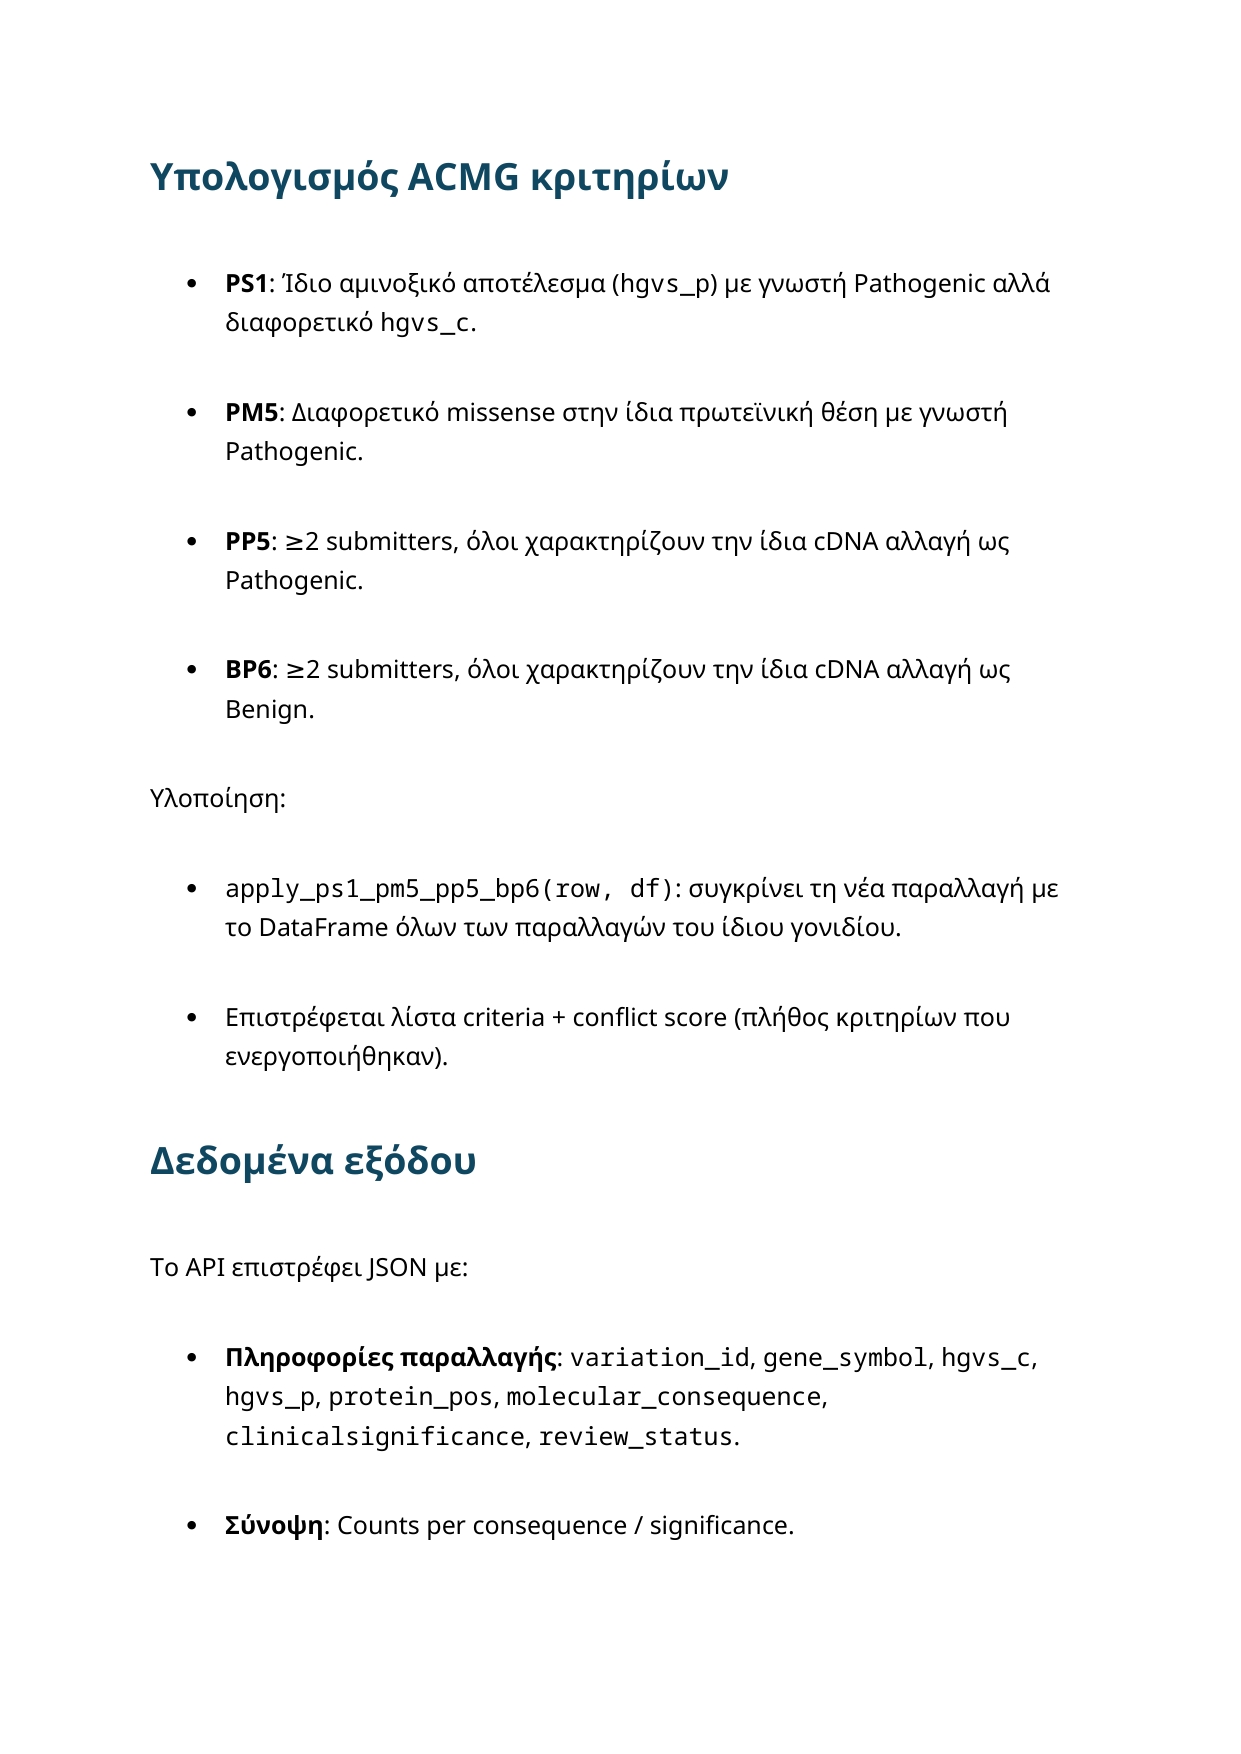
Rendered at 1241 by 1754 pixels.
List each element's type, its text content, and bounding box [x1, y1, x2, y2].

list PP5: ≥2 submitters, όλοι χαρακτηρίζουν την ίδια cDNA αλλαγή ως Pathogenic. [187, 523, 1090, 597]
list PS1: Ίδιο αμινοξικό αποτέλεσμα (hgvs_p) με γνωστή Pathogenic αλλά διαφορετικό hgvs_c. [187, 265, 1090, 339]
subtitle Δεδομένα εξόδου [150, 1135, 1090, 1186]
text Το API επιστρέφει JSON με: [150, 1250, 1090, 1284]
subtitle Υπολογισμός ACMG κριτηρίων [150, 150, 1090, 201]
list PM5: Διαφορετικό missense στην ίδια πρωτεϊνική θέση με γνωστή Pathogenic. [187, 394, 1090, 468]
list Πληροφορίες παραλλαγής: variation_id, gene_symbol, hgvs_c, hgvs_p, protein_pos, molecular_consequence, clinicalsignificance, review_status. [187, 1339, 1090, 1452]
list BP6: ≥2 submitters, όλοι χαρακτηρίζουν την ίδια cDNA αλλαγή ως Benign. [187, 652, 1090, 726]
list Σύνοψη: Counts per consequence / significance. [187, 1508, 1090, 1542]
text Υλοποίηση: [150, 781, 1090, 815]
list Επιστρέφεται λίστα criteria + conflict score (πλήθος κριτηρίων που ενεργοποιήθηκαν). [187, 999, 1090, 1073]
list apply_ps1_pm5_pp5_bp6(row, df): συγκρίνει τη νέα παραλλαγή με το DataFrame όλων των παραλλαγών του ίδιου γονιδίου. [187, 871, 1090, 944]
